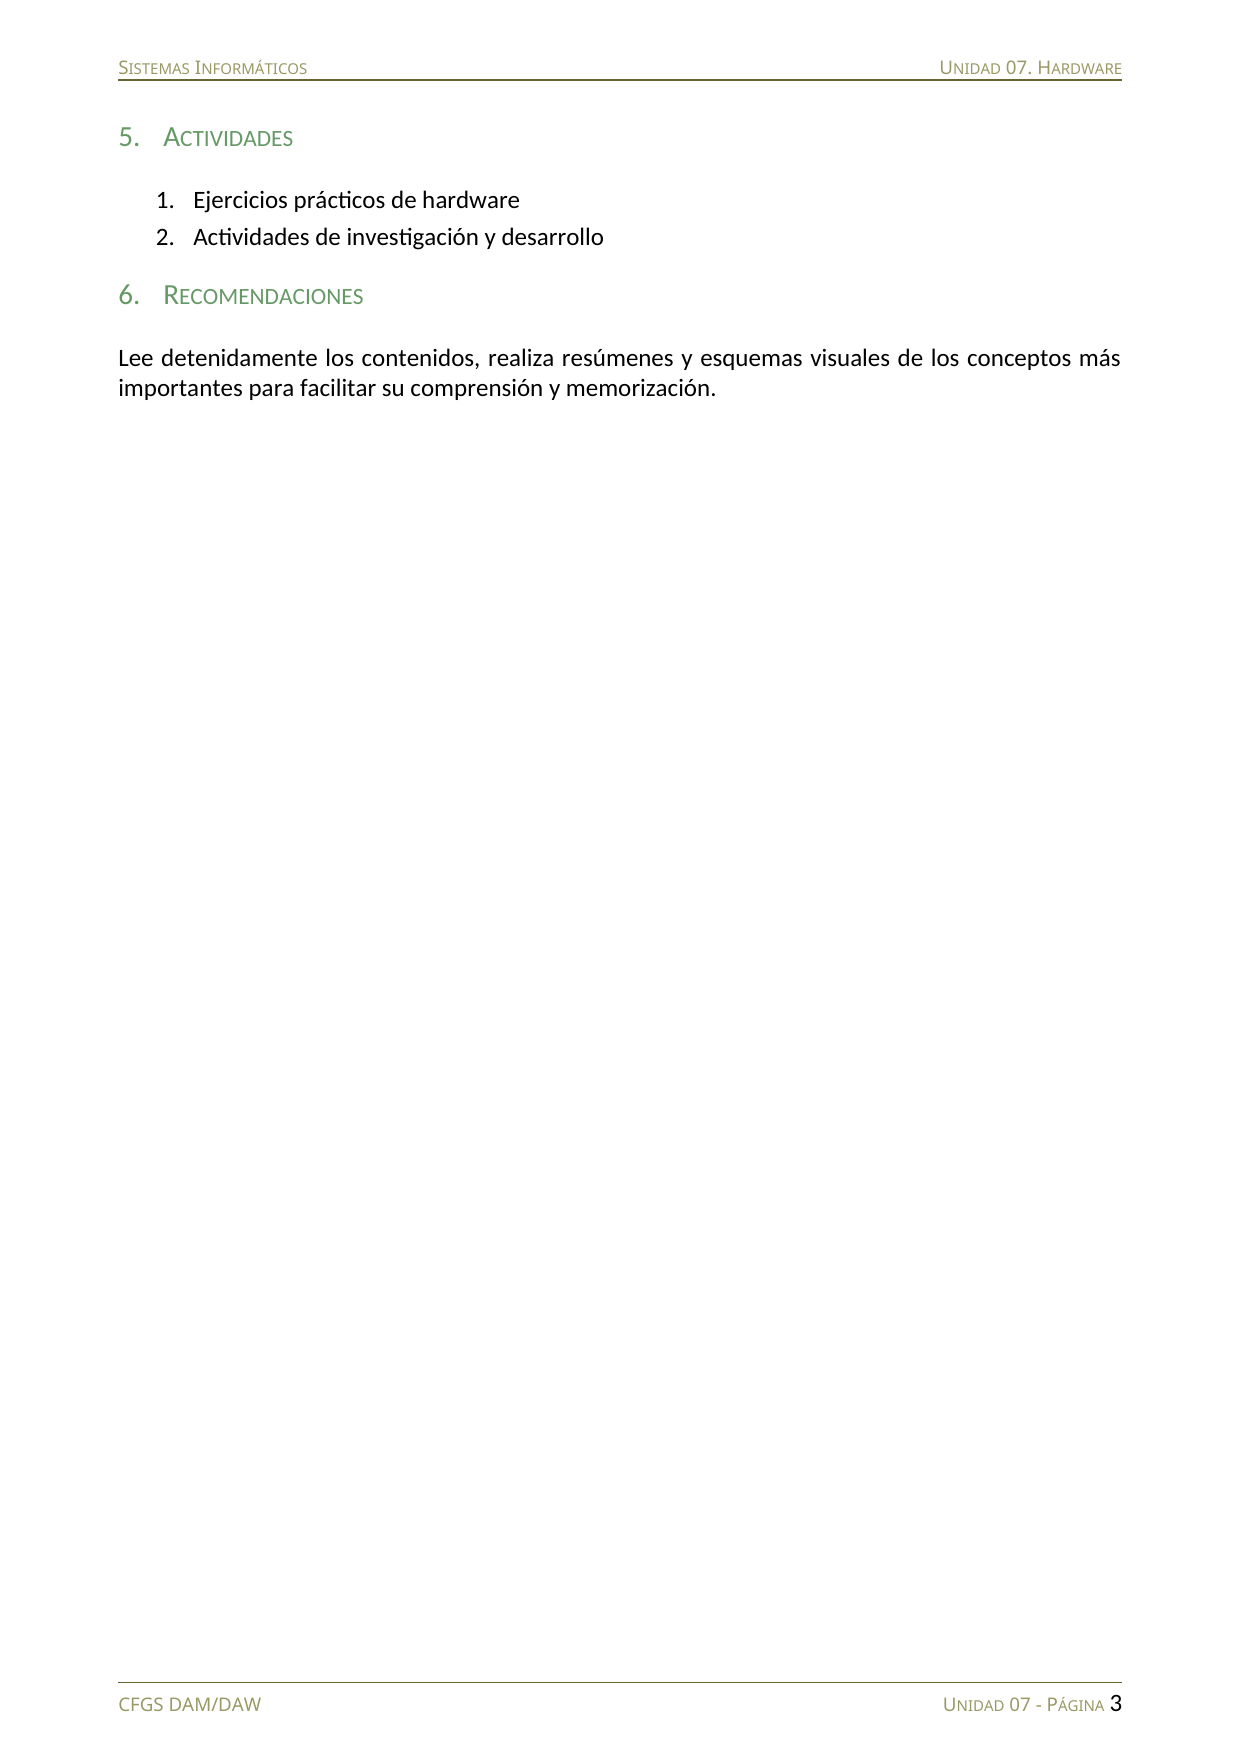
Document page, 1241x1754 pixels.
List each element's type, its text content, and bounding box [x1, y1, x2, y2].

list Actividades de investigación y desarrollo [156, 221, 1122, 251]
list Ejercicios prácticos de hardware [156, 184, 1122, 214]
subtitle Actividades [118, 118, 1122, 154]
subtitle Recomendaciones [118, 276, 1122, 312]
text Lee detenidamente los contenidos, realiza resúmenes y esquemas visuales de los conceptos más importantes para facilitar su comprensión y memorización. [118, 342, 1122, 403]
